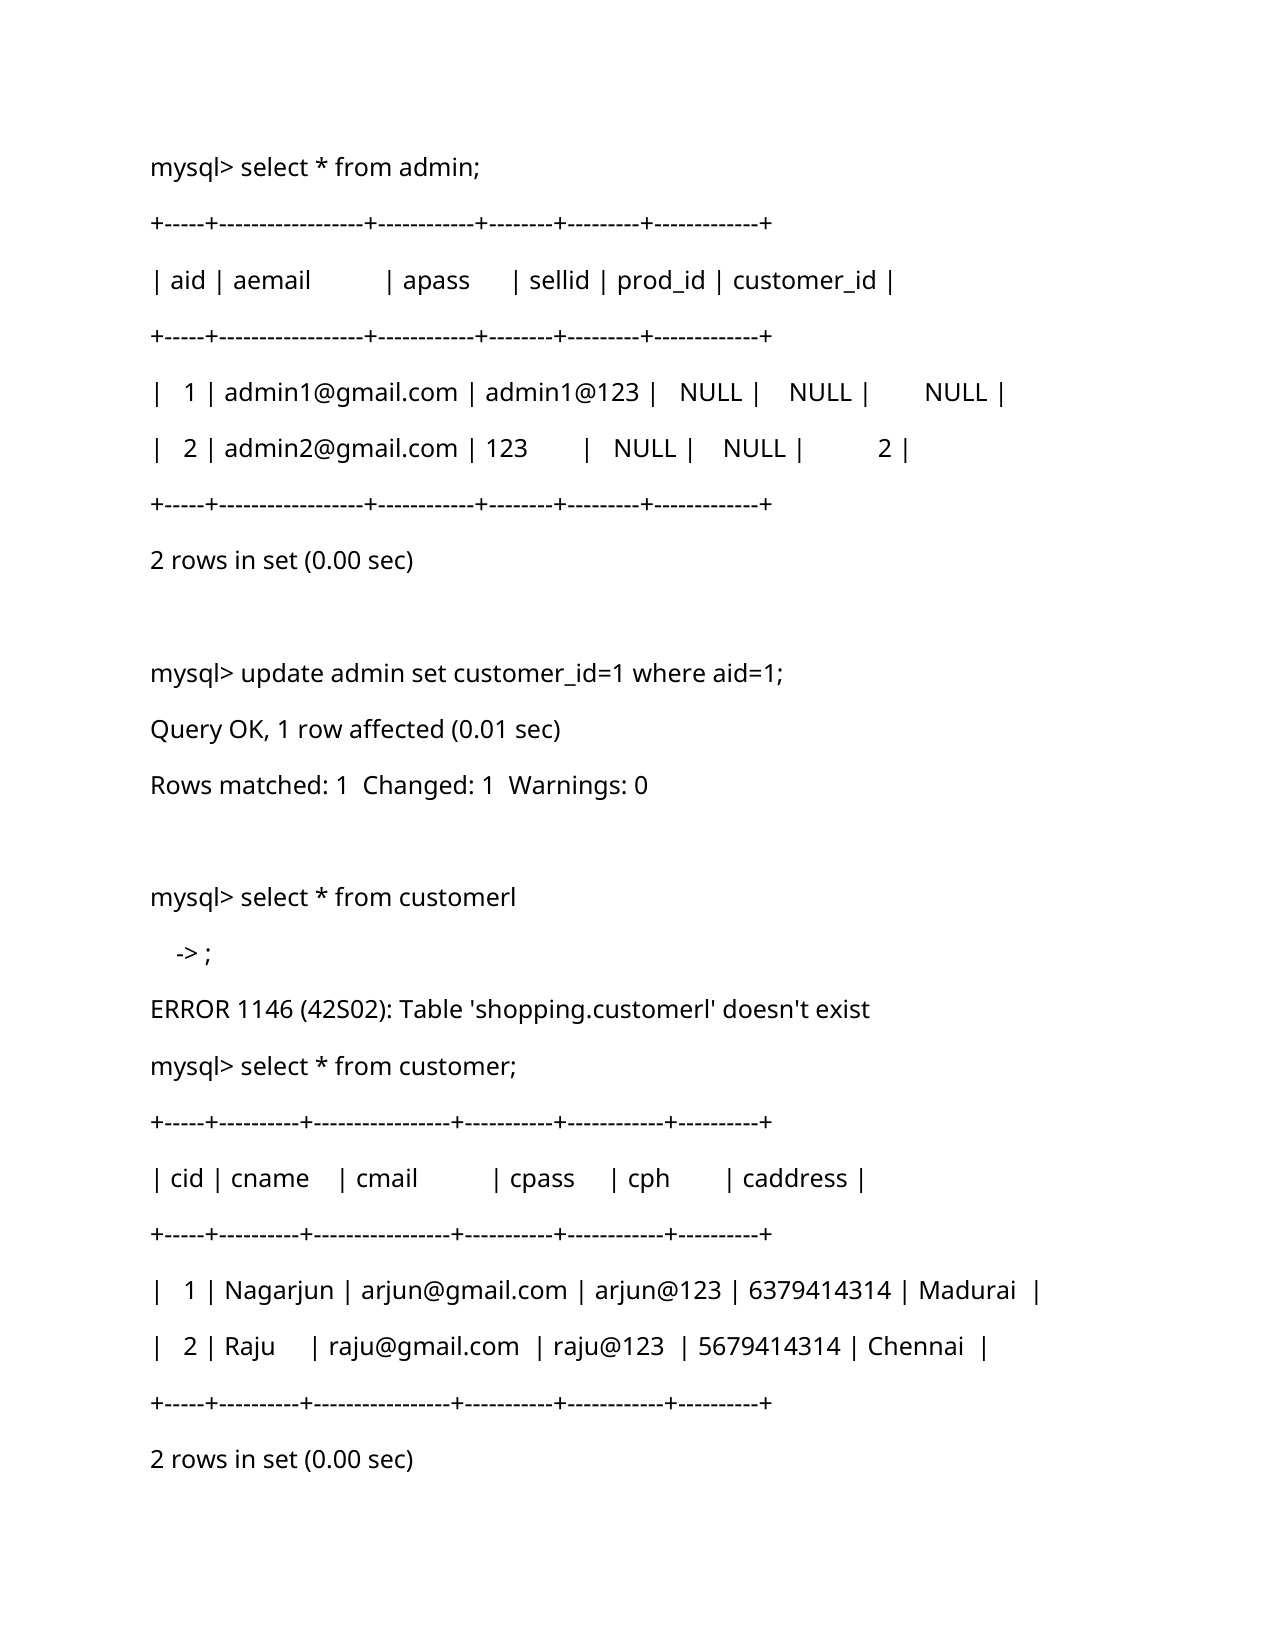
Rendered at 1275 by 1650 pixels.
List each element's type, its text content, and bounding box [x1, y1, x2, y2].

text +-----+----------+-----------------+-----------+------------+----------+ [150, 1104, 1125, 1138]
text Rows matched: 1 Changed: 1 Warnings: 0 [150, 768, 1125, 802]
text | 1 | admin1@gmail.com | admin1@123 | NULL | NULL | NULL | [150, 374, 1125, 409]
text -> ; [150, 936, 1125, 970]
text mysql> select * from admin; [150, 150, 1125, 184]
text mysql> select * from customer; [150, 1048, 1125, 1082]
text 2 rows in set (0.00 sec) [150, 1441, 1125, 1475]
text | cid | cname | cmail | cpass | cph | caddress | [150, 1161, 1125, 1195]
text +-----+----------+-----------------+-----------+------------+----------+ [150, 1385, 1125, 1419]
text | 2 | admin2@gmail.com | 123 | NULL | NULL | 2 | [150, 431, 1125, 465]
text | 1 | Nagarjun | arjun@gmail.com | arjun@123 | 6379414314 | Madurai | [150, 1273, 1125, 1307]
text 2 rows in set (0.00 sec) [150, 543, 1125, 577]
text mysql> select * from customerl [150, 880, 1125, 914]
text ERROR 1146 (42S02): Table 'shopping.customerl' doesn't exist [150, 992, 1125, 1026]
text +-----+------------------+------------+--------+---------+-------------+ [150, 206, 1125, 240]
text Query OK, 1 row affected (0.01 sec) [150, 711, 1125, 746]
text +-----+------------------+------------+--------+---------+-------------+ [150, 318, 1125, 352]
text +-----+----------+-----------------+-----------+------------+----------+ [150, 1217, 1125, 1251]
text | 2 | Raju | raju@gmail.com | raju@123 | 5679414314 | Chennai | [150, 1329, 1125, 1363]
text | aid | aemail | apass | sellid | prod_id | customer_id | [150, 262, 1125, 296]
text +-----+------------------+------------+--------+---------+-------------+ [150, 487, 1125, 521]
text mysql> update admin set customer_id=1 where aid=1; [150, 655, 1125, 689]
